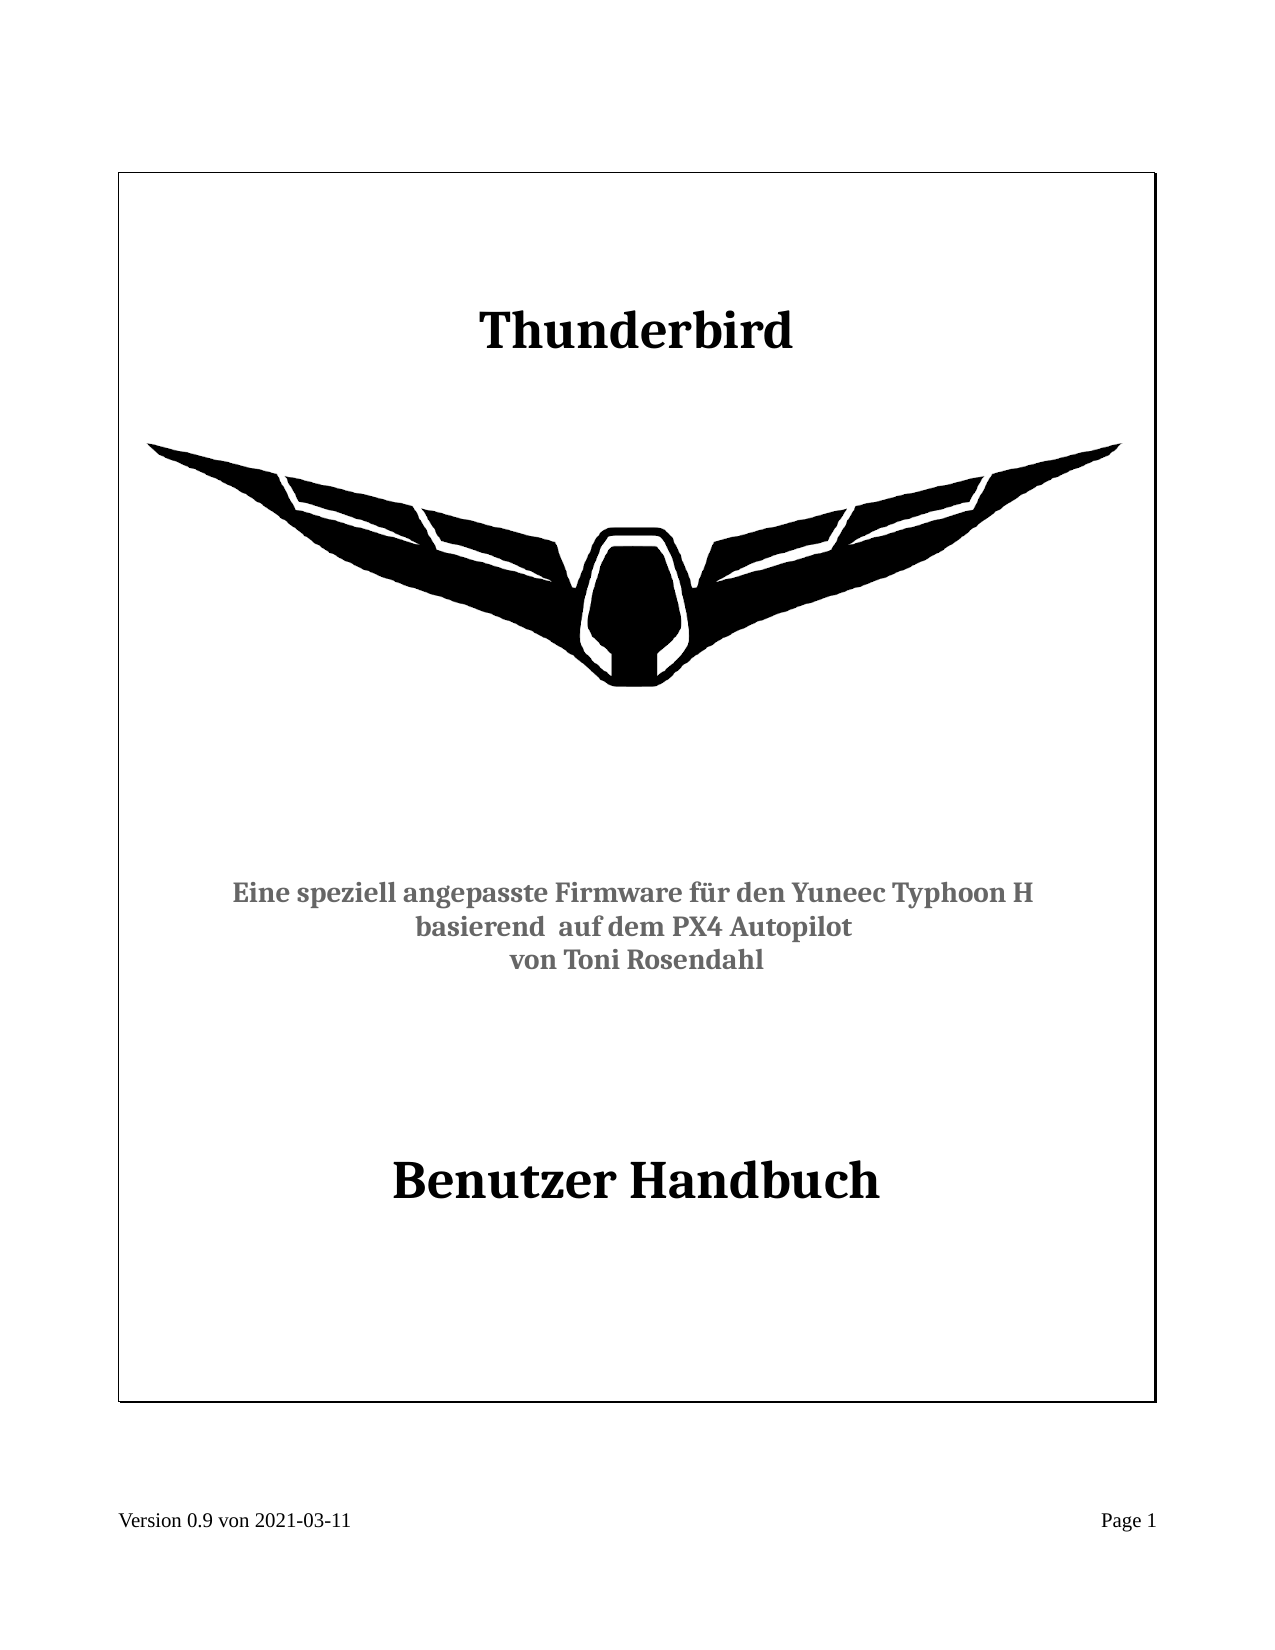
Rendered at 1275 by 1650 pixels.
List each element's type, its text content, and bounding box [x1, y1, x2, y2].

text von Toni Rosendahl [119, 940, 1154, 977]
text Eine speziell angepasste Firmware für den Yuneec Typhoon H [119, 873, 1154, 907]
picture [123, 384, 1142, 714]
text Benutzer Handbuch [119, 1146, 1154, 1212]
text Thunderbird [119, 296, 1154, 362]
text basierend auf dem PX4 Autopilot [119, 907, 1154, 940]
